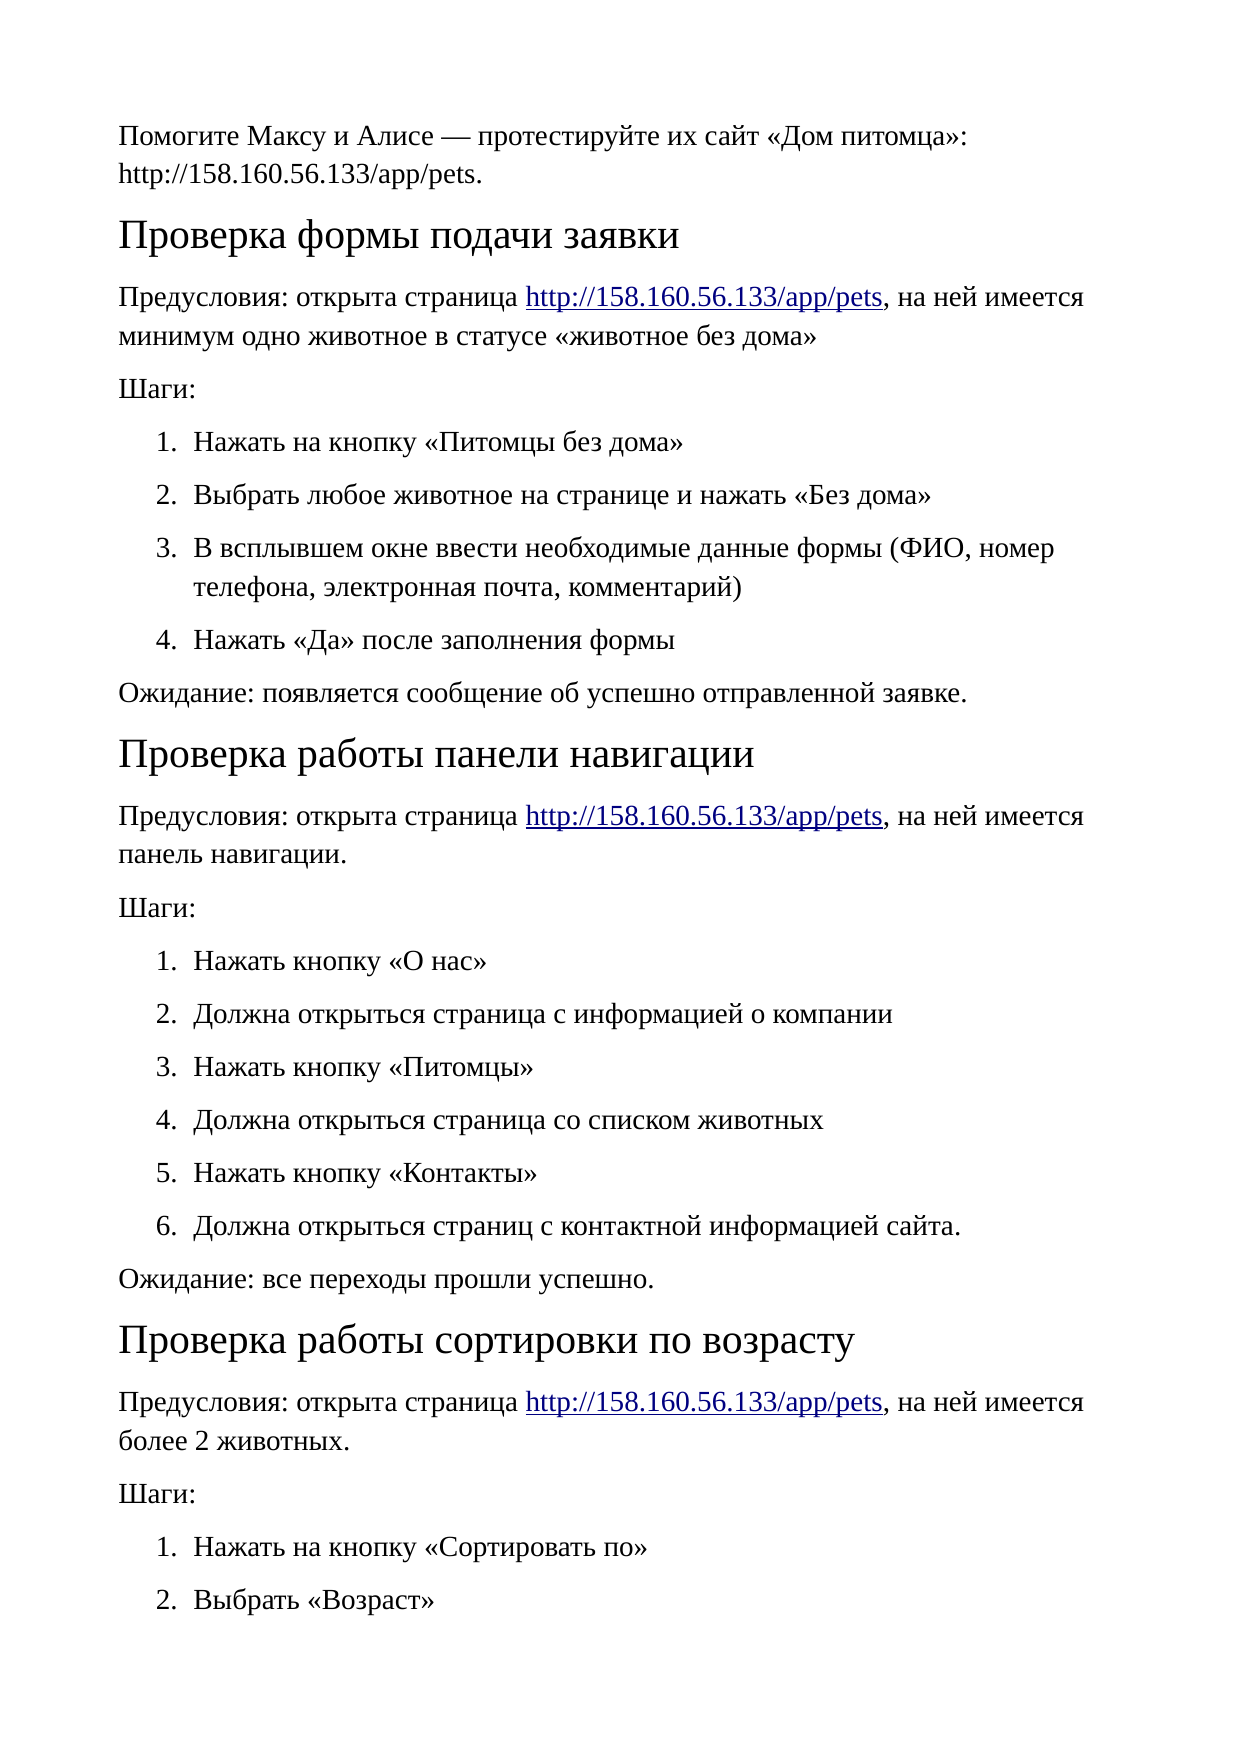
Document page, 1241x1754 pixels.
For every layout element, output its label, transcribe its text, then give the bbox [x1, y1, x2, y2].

text Шаги: [118, 1476, 1122, 1510]
list Выбрать любое животное на странице и нажать «Без дома» [156, 477, 1122, 511]
list Нажать «Да» после заполнения формы [156, 622, 1122, 656]
text Шаги: [118, 371, 1122, 405]
text Проверка работы панели навигации [118, 728, 1122, 776]
list Должна открыться страница со списком животных [156, 1102, 1122, 1136]
text Предусловия: открыта страница http://158.160.56.133/app/pets, на ней имеется панель навигации. [118, 798, 1122, 870]
text Шаги: [118, 890, 1122, 923]
list Нажать кнопку «Питомцы» [156, 1049, 1122, 1083]
text Предусловия: открыта страница http://158.160.56.133/app/pets, на ней имеется более 2 животных. [118, 1384, 1122, 1457]
text Предусловия: открыта страница http://158.160.56.133/app/pets, на ней имеется минимум одно животное в статусе «животное без дома» [118, 279, 1122, 352]
text Ожидание: появляется сообщение об успешно отправленной заявке. [118, 675, 1122, 709]
list Нажать на кнопку «Сортировать по» [156, 1529, 1122, 1563]
list Должна открыться страница с информацией о компании [156, 996, 1122, 1029]
list Нажать кнопку «Контакты» [156, 1155, 1122, 1189]
text Проверка работы сортировки по возрасту [118, 1315, 1122, 1363]
text Проверка формы подачи заявки [118, 210, 1122, 258]
list В всплывшем окне ввести необходимые данные формы (ФИО, номер телефона, электронная почта, комментарий) [156, 531, 1122, 603]
list Должна открыться страниц с контактной информацией сайта. [156, 1208, 1122, 1242]
list Нажать на кнопку «Питомцы без дома» [156, 424, 1122, 458]
text Ожидание: все переходы прошли успешно. [118, 1262, 1122, 1295]
list Нажать кнопку «О нас» [156, 943, 1122, 976]
list Выбрать «Возраст» [156, 1582, 1122, 1616]
text Помогите Максу и Алисе — протестируйте их сайт «Дом питомца»: http://158.160.56.133/app/pets. [118, 118, 1122, 190]
